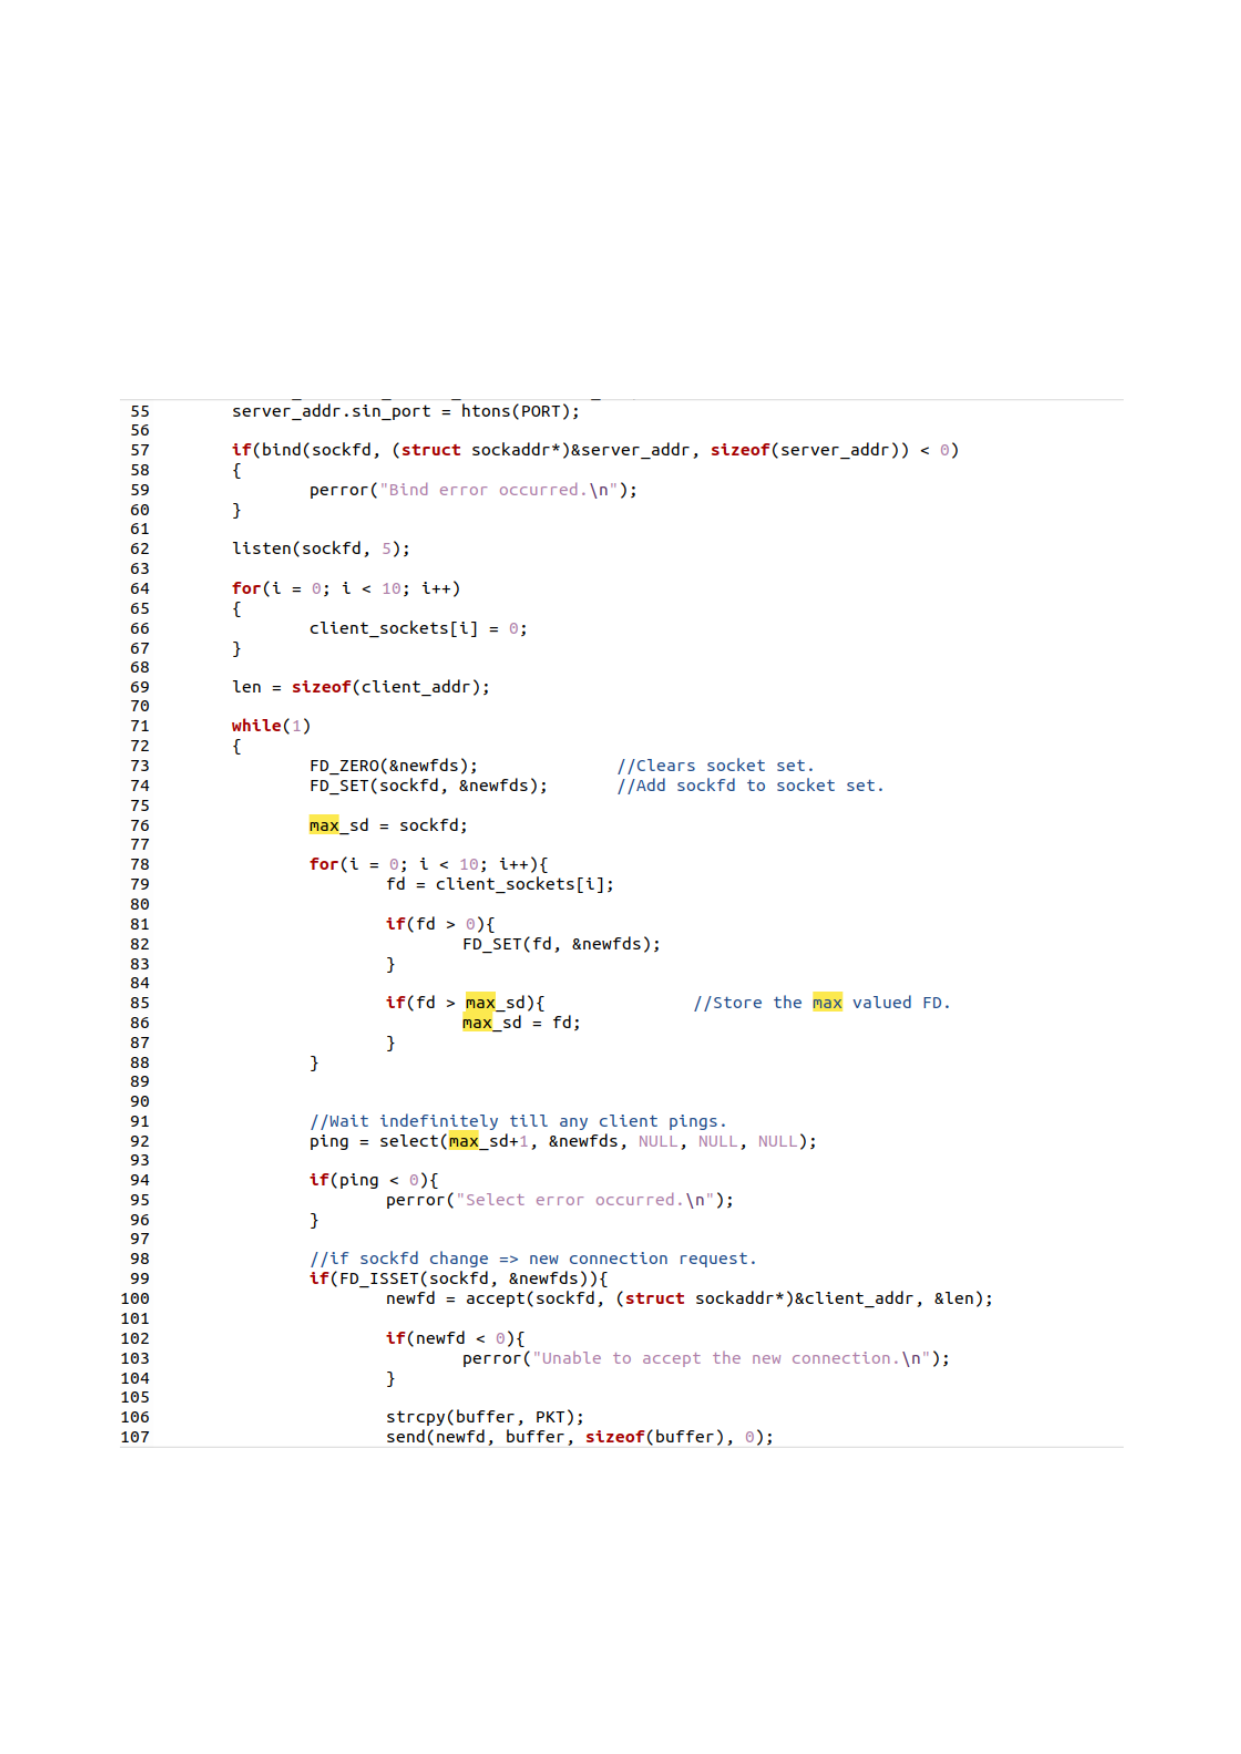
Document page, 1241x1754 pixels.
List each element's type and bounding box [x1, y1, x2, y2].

picture [119, 399, 1124, 1448]
